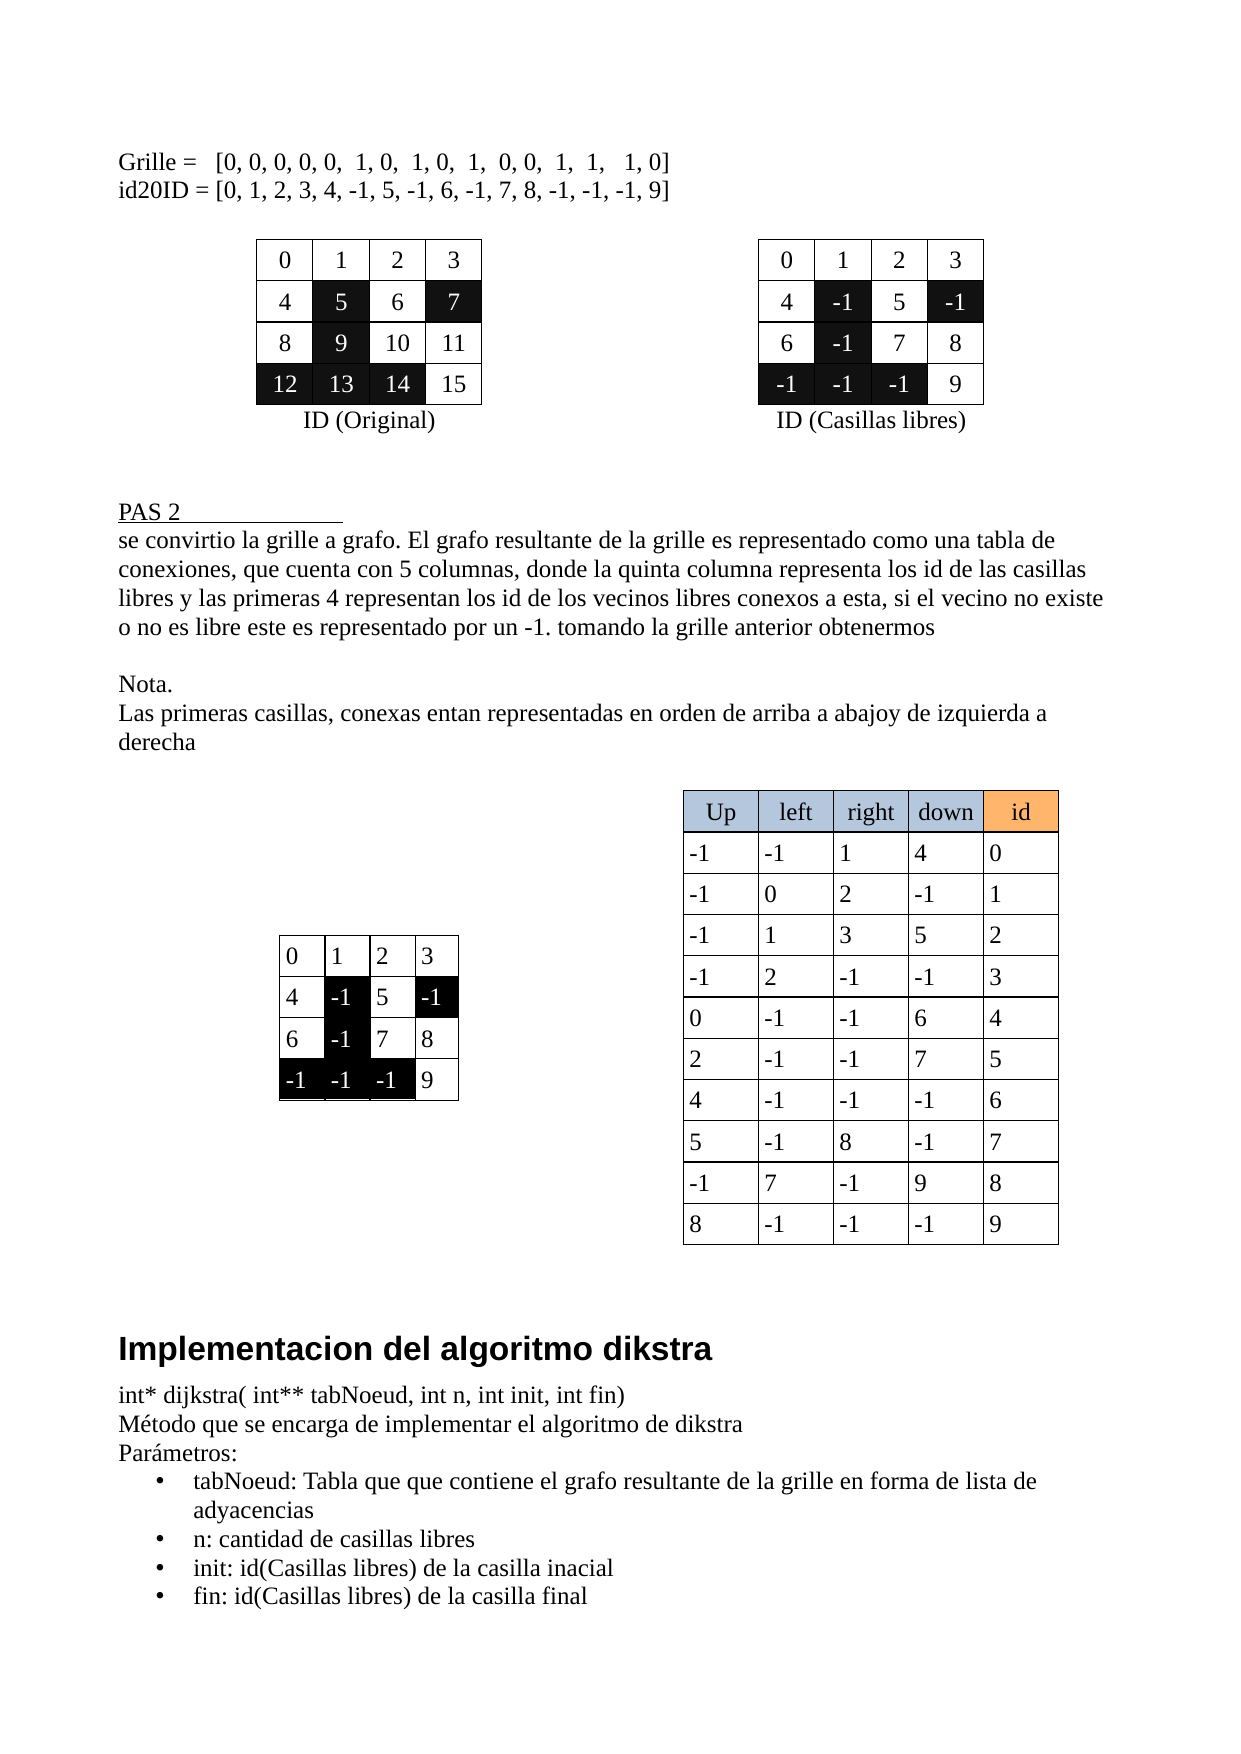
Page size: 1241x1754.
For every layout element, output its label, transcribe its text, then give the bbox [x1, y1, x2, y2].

table_header left [759, 791, 833, 831]
table_cell 8 [834, 1121, 908, 1161]
table_cell 2 [834, 874, 908, 914]
table_cell 4 [909, 833, 983, 873]
table_cell -1 [684, 874, 758, 914]
table_cell 3 [984, 956, 1058, 996]
table_cell 9 [313, 323, 369, 363]
table_header 1 [815, 240, 871, 280]
table_cell 4 [257, 281, 312, 321]
table_cell 8 [416, 1018, 458, 1058]
table_header 0 [257, 240, 312, 280]
table_cell 12 [257, 364, 312, 404]
table_cell -1 [371, 1059, 415, 1099]
list tabNoeud: Tabla que que contiene el grafo resultante de la grille en forma de lista de adyacencias [156, 1466, 1122, 1524]
table_cell -1 [759, 1204, 833, 1244]
text PAS 2 [118, 497, 1122, 526]
table_cell -1 [928, 281, 983, 321]
table_cell -1 [815, 281, 871, 321]
table_cell 0 [684, 998, 758, 1038]
table_cell 1 [984, 874, 1058, 914]
table_cell 7 [426, 281, 481, 321]
table_cell -1 [909, 874, 983, 914]
table_cell -1 [280, 1059, 324, 1099]
table_cell 2 [984, 915, 1058, 955]
table_cell 4 [684, 1080, 758, 1120]
table_header right [834, 791, 908, 831]
table_cell 9 [416, 1059, 458, 1099]
table_cell -1 [909, 956, 983, 996]
text Grille = [0, 0, 0, 0, 0, 1, 0, 1, 0, 1, 0, 0, 1, 1, 1, 0] [118, 147, 1122, 176]
table_cell 9 [984, 1204, 1058, 1244]
table_cell -1 [872, 364, 927, 404]
table_header 2 [370, 240, 425, 280]
table_cell -1 [834, 1080, 908, 1120]
table_cell -1 [759, 833, 833, 873]
list init: id(Casillas libres) de la casilla inacial [156, 1553, 1122, 1581]
table_cell -1 [759, 998, 833, 1038]
list fin: id(Casillas libres) de la casilla final [156, 1581, 1122, 1610]
table_cell 0 [759, 874, 833, 914]
table_cell -1 [326, 977, 369, 1017]
table_header 1 [326, 936, 369, 976]
table_cell 6 [280, 1018, 324, 1058]
table_cell 8 [257, 323, 312, 363]
table_cell -1 [909, 1121, 983, 1161]
table_cell -1 [815, 323, 871, 363]
text int* dijkstra( int** tabNoeud, int n, int init, int fin) [118, 1380, 1122, 1409]
table_cell -1 [759, 1039, 833, 1079]
table_cell 5 [684, 1121, 758, 1161]
table_cell 11 [426, 323, 481, 363]
table_cell 6 [759, 323, 814, 363]
table_cell 7 [909, 1039, 983, 1079]
table_cell 3 [834, 915, 908, 955]
table_cell -1 [684, 1163, 758, 1203]
table_cell -1 [815, 364, 871, 404]
table_cell 7 [759, 1163, 833, 1203]
table_header Up [684, 791, 758, 831]
table_cell -1 [684, 833, 758, 873]
table_header ID (Original) [118, 233, 620, 439]
text Nota. [118, 669, 1122, 698]
table_header 2 [371, 936, 415, 976]
table_cell 6 [909, 998, 983, 1038]
table_cell 4 [759, 281, 814, 321]
table_cell 8 [984, 1163, 1058, 1203]
table_header 3 [928, 240, 983, 280]
list n: cantidad de casillas libres [156, 1524, 1122, 1553]
table_cell 5 [909, 915, 983, 955]
table_header down [909, 791, 983, 831]
table_cell 6 [984, 1080, 1058, 1120]
table_header [118, 784, 620, 1251]
table_cell -1 [909, 1204, 983, 1244]
table_header 3 [426, 240, 481, 280]
table_cell -1 [684, 956, 758, 996]
table_header 3 [416, 936, 458, 976]
table_header [620, 784, 1122, 1251]
table_cell 7 [872, 323, 927, 363]
table_cell -1 [834, 956, 908, 996]
table_cell 8 [684, 1204, 758, 1244]
table_header ID (Casillas libres) [620, 233, 1122, 439]
table_cell -1 [759, 364, 814, 404]
table_cell 0 [984, 833, 1058, 873]
table_cell 7 [371, 1018, 415, 1058]
subtitle Implementacion del algoritmo dikstra [118, 1329, 1122, 1368]
table_header 0 [759, 240, 814, 280]
table_cell 5 [984, 1039, 1058, 1079]
table_header 0 [280, 936, 324, 976]
text Método que se encarga de implementar el algoritmo de dikstra [118, 1409, 1122, 1438]
table_cell -1 [326, 1018, 369, 1058]
table_cell -1 [834, 1204, 908, 1244]
table_cell 5 [371, 977, 415, 1017]
table_cell 5 [872, 281, 927, 321]
table_cell -1 [834, 1163, 908, 1203]
table_cell 4 [984, 998, 1058, 1038]
table_cell 15 [426, 364, 481, 404]
table_cell 9 [909, 1163, 983, 1203]
table_cell 2 [759, 956, 833, 996]
table_cell -1 [834, 998, 908, 1038]
table_cell -1 [326, 1059, 369, 1099]
table_header id [984, 791, 1058, 831]
table_cell 13 [313, 364, 369, 404]
table_header 1 [313, 240, 369, 280]
table_cell -1 [416, 977, 458, 1017]
table_cell 5 [313, 281, 369, 321]
table_cell -1 [684, 915, 758, 955]
table_cell 8 [928, 323, 983, 363]
table_cell -1 [759, 1121, 833, 1161]
table_cell 2 [684, 1039, 758, 1079]
table_cell 4 [280, 977, 324, 1017]
text se convirtio la grille a grafo. El grafo resultante de la grille es representado como una tabla de conexiones, que cuenta con 5 columnas, donde la quinta columna representa los id de las casillas libres y las primeras 4 representan los id de los vecinos libres conexos a esta, si el vecino no existe o no es libre este es representado por un -1. tomando la grille anterior obtenermos [118, 526, 1122, 641]
table_cell 1 [759, 915, 833, 955]
table_cell -1 [834, 1039, 908, 1079]
table_cell 7 [984, 1121, 1058, 1161]
table_cell -1 [759, 1080, 833, 1120]
table_cell 1 [834, 833, 908, 873]
text Parámetros: [118, 1438, 1122, 1466]
table_cell -1 [909, 1080, 983, 1120]
table_cell 9 [928, 364, 983, 404]
text Las primeras casillas, conexas entan representadas en orden de arriba a abajoy de izquierda a derecha [118, 698, 1122, 756]
table_cell 14 [370, 364, 425, 404]
table_cell 10 [370, 323, 425, 363]
table_cell 6 [370, 281, 425, 321]
text id20ID = [0, 1, 2, 3, 4, -1, 5, -1, 6, -1, 7, 8, -1, -1, -1, 9] [118, 176, 1122, 204]
table_header 2 [872, 240, 927, 280]
